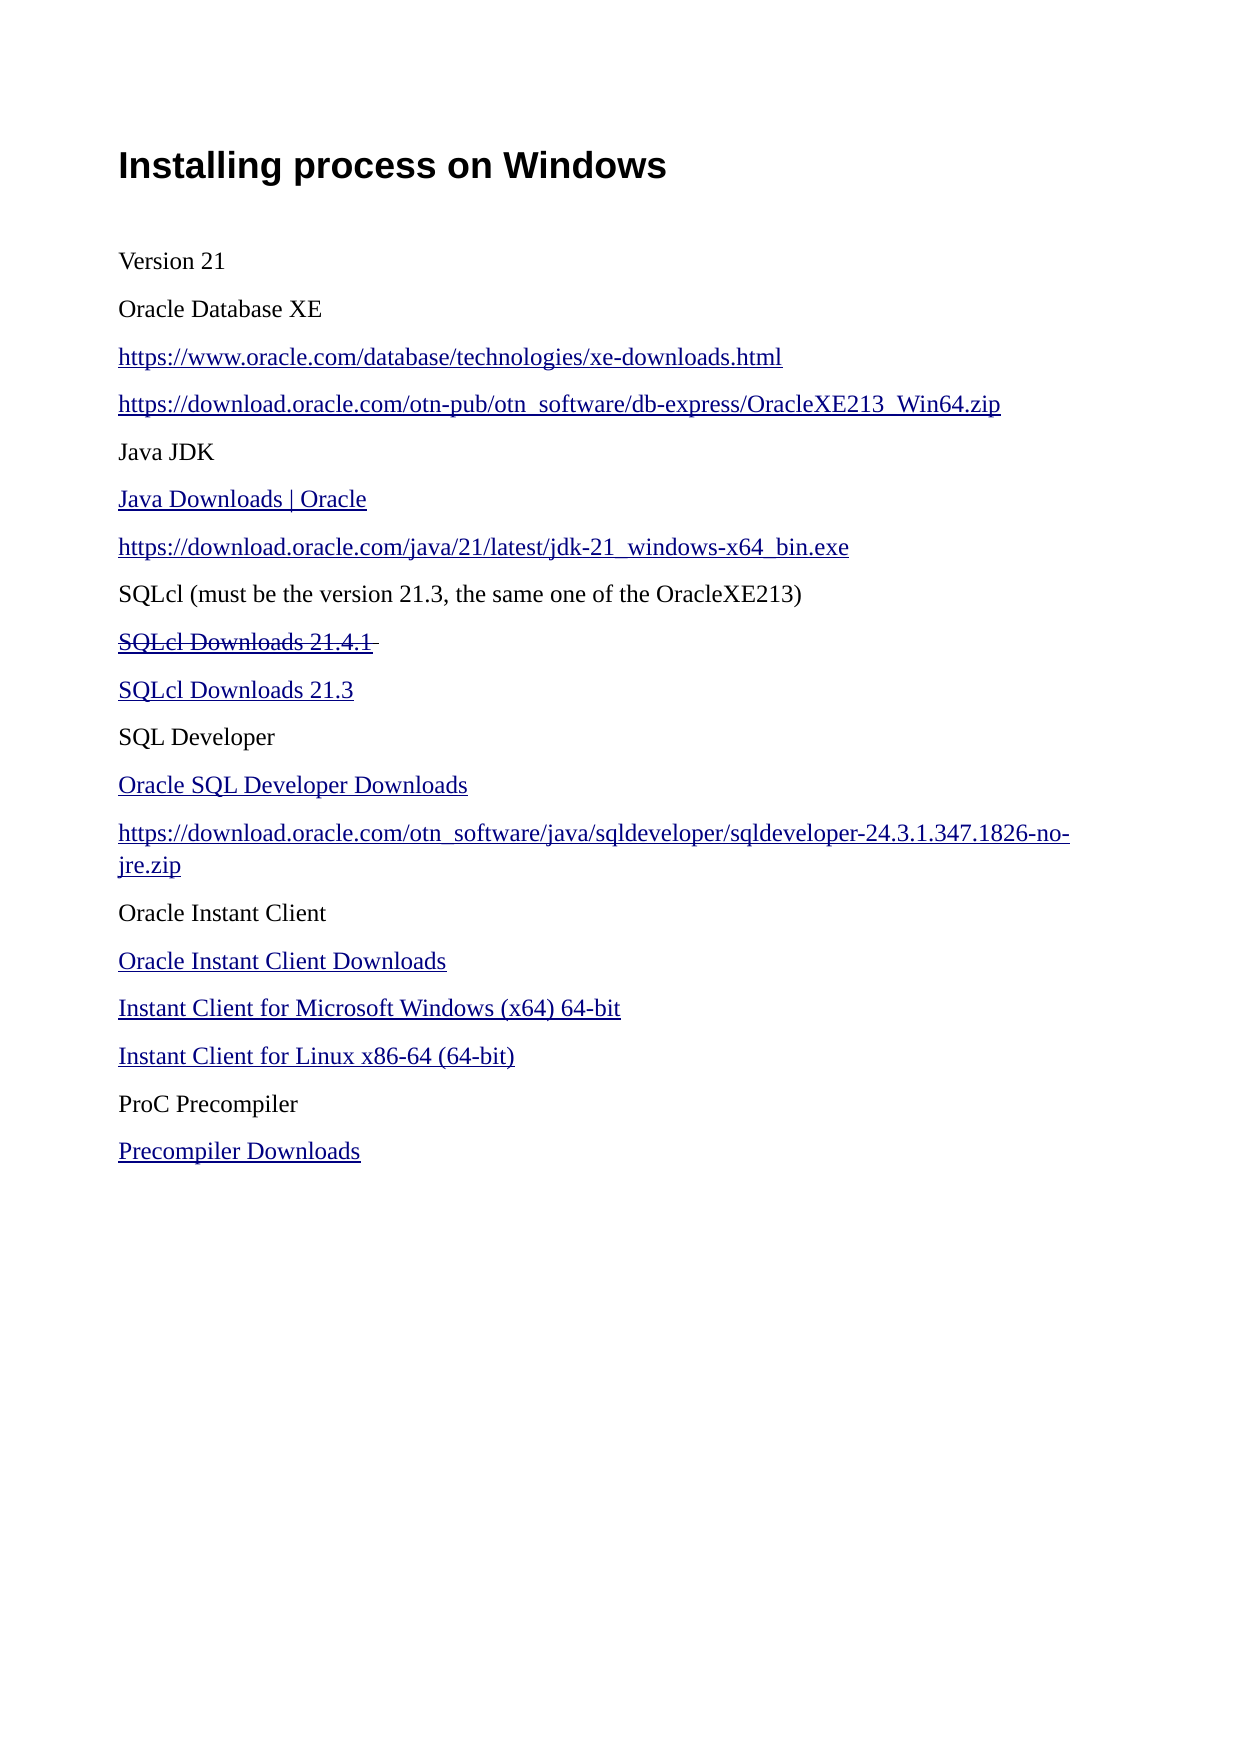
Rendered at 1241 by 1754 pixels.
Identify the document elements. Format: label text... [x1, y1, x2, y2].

text Oracle Database XE [118, 294, 1122, 323]
text Precompiler Downloads [118, 1136, 1122, 1165]
text SQLcl Downloads 21.3 [118, 675, 1122, 703]
text Version 21 [118, 246, 1122, 275]
text Java JDK [118, 437, 1122, 466]
text https://download.oracle.com/otn_software/java/sqldeveloper/sqldeveloper-24.3.1.347.1826-no-jre.zip [118, 818, 1122, 879]
text Java Downloads | Oracle [118, 484, 1122, 513]
text https://download.oracle.com/java/21/latest/jdk-21_windows-x64_bin.exe [118, 532, 1122, 561]
text Oracle Instant Client Downloads [118, 946, 1122, 974]
text Oracle Instant Client [118, 898, 1122, 927]
text Oracle SQL Developer Downloads [118, 770, 1122, 799]
text SQLcl (must be the version 21.3, the same one of the OracleXE213) [118, 579, 1122, 608]
text ProC Precompiler [118, 1089, 1122, 1117]
text https://www.oracle.com/database/technologies/xe-downloads.html [118, 342, 1122, 370]
subtitle Installing process on Windows [118, 143, 1122, 186]
text SQLcl Downloads 21.4.1 [118, 627, 1122, 656]
text SQL Developer [118, 722, 1122, 751]
text Instant Client for Linux x86-64 (64-bit) [118, 1041, 1122, 1070]
text Instant Client for Microsoft Windows (x64) 64-bit [118, 993, 1122, 1022]
text https://download.oracle.com/otn-pub/otn_software/db-express/OracleXE213_Win64.zip [118, 389, 1122, 418]
